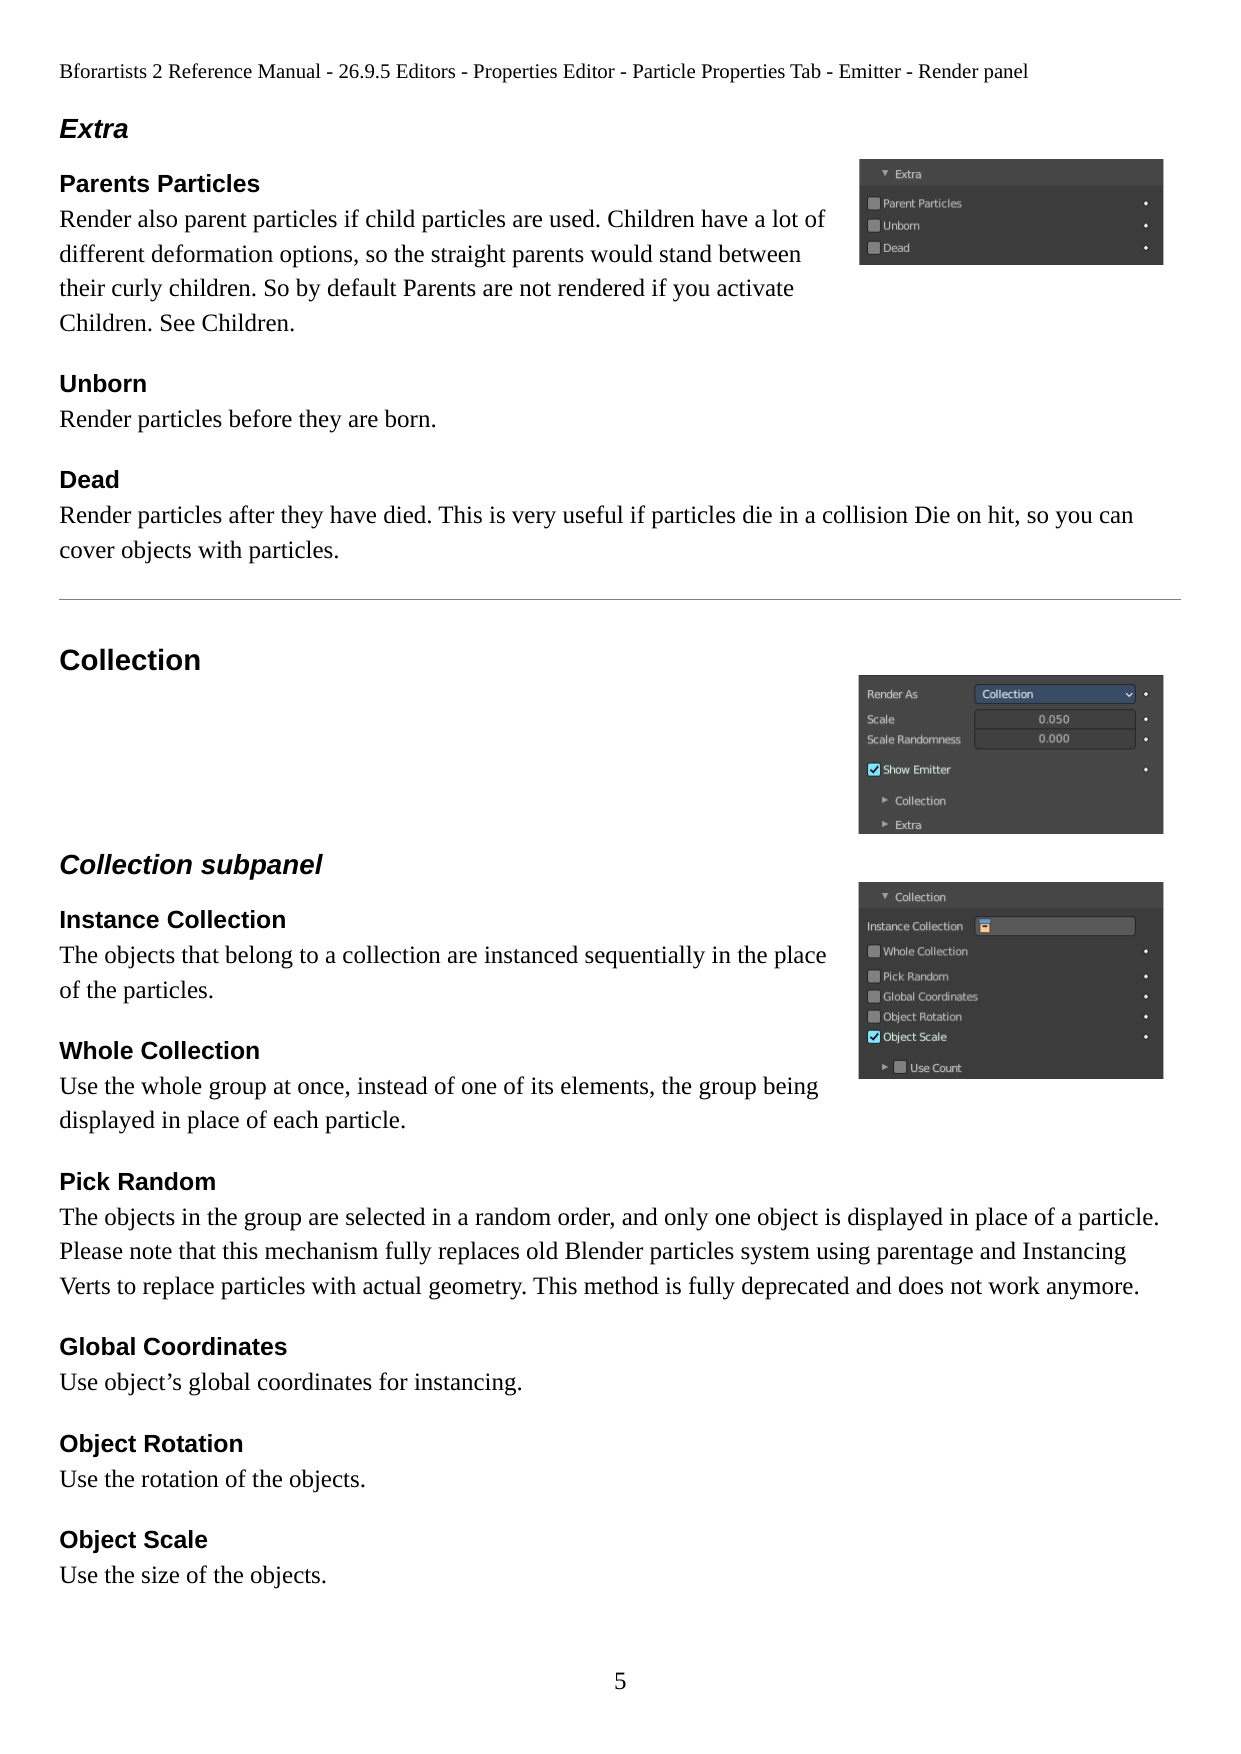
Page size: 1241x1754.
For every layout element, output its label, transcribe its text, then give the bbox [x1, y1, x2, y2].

subtitle Dead [59, 466, 1181, 494]
subtitle Object Scale [59, 1525, 1181, 1554]
subtitle Collection subpanel [59, 849, 1181, 881]
text The objects that belong to a collection are instanced sequentially in the place of the particles. [59, 940, 858, 1003]
subtitle [1164, 1036, 1181, 1065]
text Render particles before they are born. [59, 404, 1181, 433]
subtitle Instance Collection [59, 906, 858, 934]
picture [859, 159, 1164, 265]
subtitle [1164, 169, 1181, 198]
subtitle Global Coordinates [59, 1332, 1181, 1361]
subtitle Whole Collection [59, 1036, 858, 1065]
text Use the whole group at once, instead of one of its elements, the group being displayed in place of each particle. [59, 1071, 1181, 1134]
picture [858, 882, 1164, 1079]
subtitle Object Rotation [59, 1429, 1181, 1457]
text Render also parent particles if child particles are used. Children have a lot of different deformation options, so the straight parents would stand between their curly children. So by default Parents are not rendered if you activate Children. See Children. [59, 204, 1181, 336]
picture [858, 675, 1164, 834]
text Use the size of the objects. [59, 1560, 1181, 1589]
text Render particles after they have died. This is very useful if particles die in a collision Die on hit, so you can cover objects with particles. [59, 500, 1181, 564]
subtitle Extra [59, 113, 1181, 144]
subtitle Pick Random [59, 1167, 1181, 1196]
subtitle Collection [59, 643, 1181, 676]
subtitle Parents Particles [59, 169, 859, 198]
text The objects in the group are selected in a random order, and only one object is displayed in place of a particle. Please note that this mechanism fully replaces old Blender particles system using parentage and Instancing Verts to replace particles with actual geometry. This method is fully deprecated and does not work anymore. [59, 1202, 1181, 1300]
text Use the rotation of the objects. [59, 1464, 1181, 1492]
subtitle [1164, 906, 1181, 934]
subtitle Unborn [59, 369, 1181, 398]
text Use object’s global coordinates for instancing. [59, 1367, 1181, 1396]
